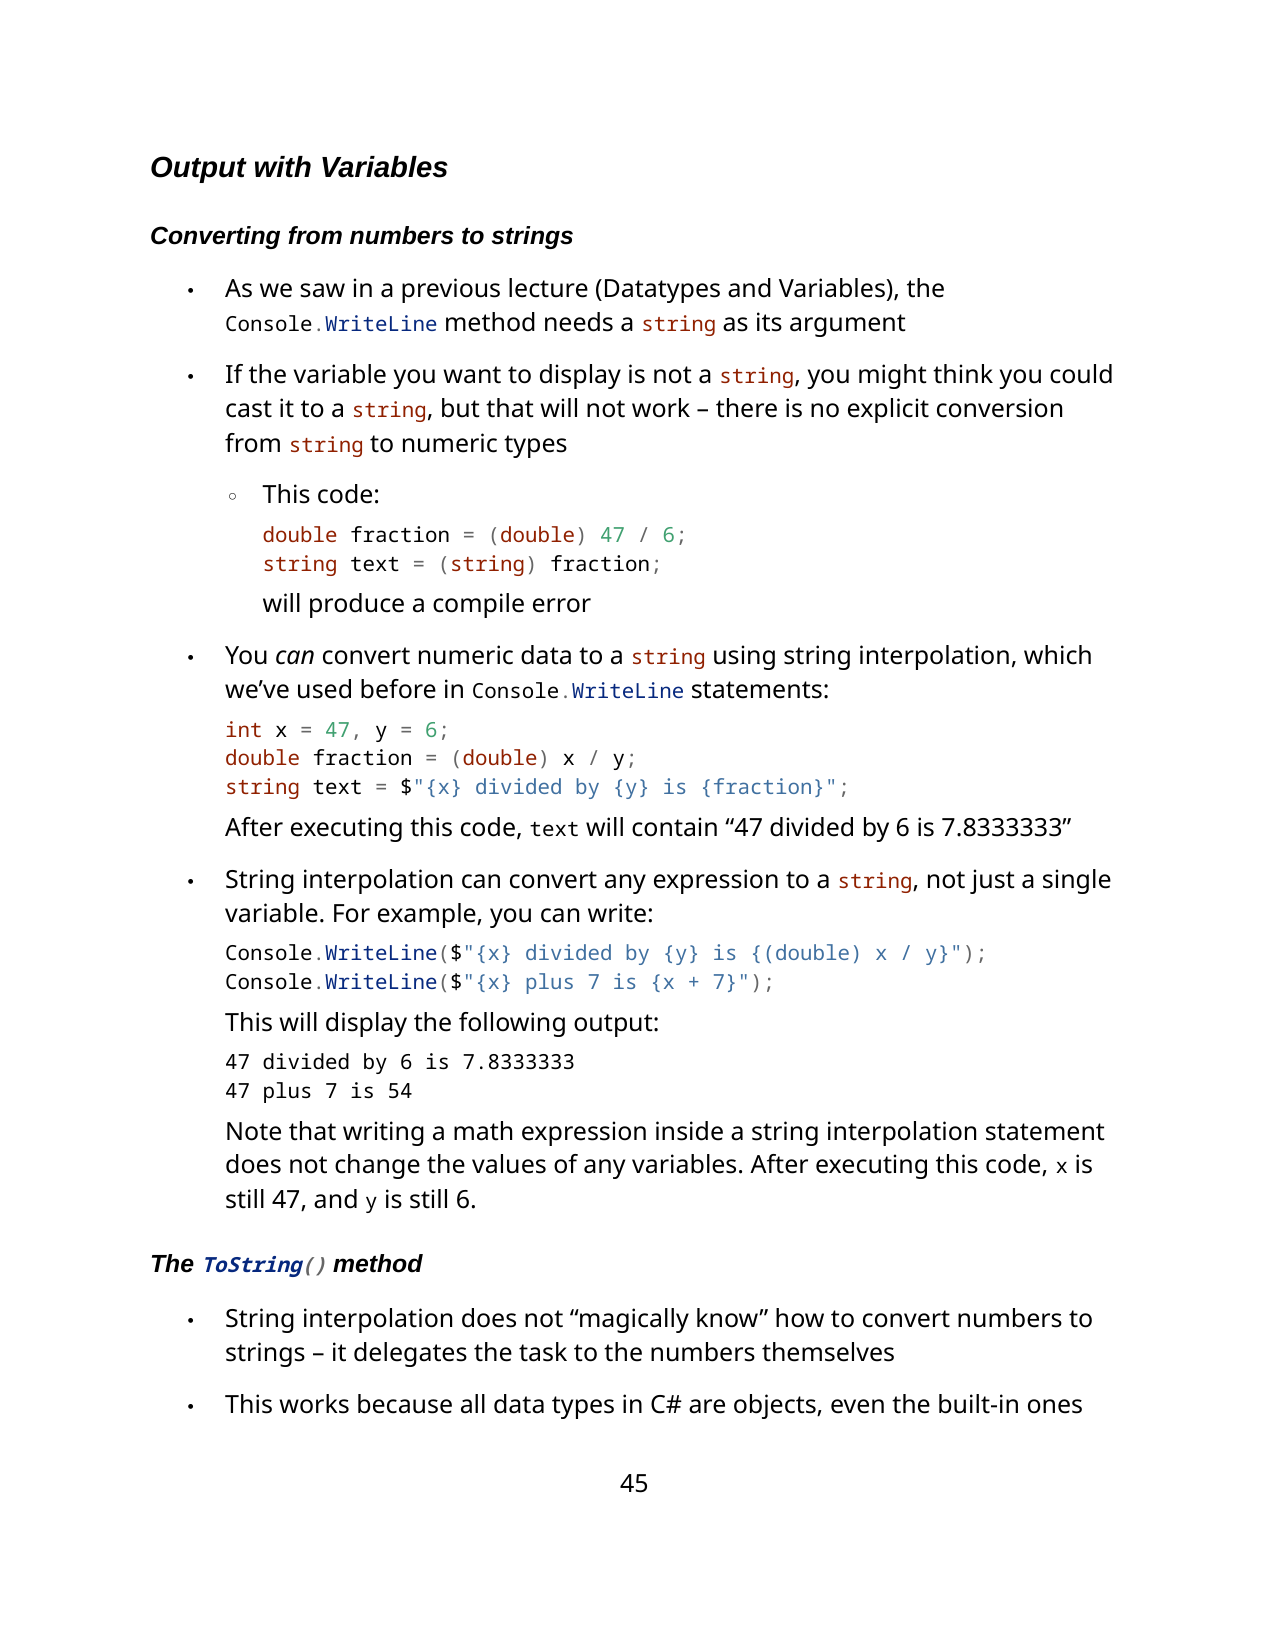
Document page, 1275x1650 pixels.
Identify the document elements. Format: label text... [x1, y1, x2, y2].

subtitle Output with Variables [150, 150, 1125, 183]
list This will display the following output: [187, 1004, 1125, 1038]
list string text = (string) fraction; [225, 549, 1125, 577]
list 47 plus 7 is 54 [187, 1076, 1125, 1104]
list string text = $"{x} divided by {y} is {fraction}"; [187, 772, 1125, 800]
list After executing this code, text will contain “47 divided by 6 is 7.8333333” [187, 809, 1125, 843]
list double fraction = (double) x / y; [187, 743, 1125, 772]
list String interpolation does not “magically know” how to convert numbers to strings – it delegates the task to the numbers themselves [187, 1300, 1125, 1368]
list If the variable you want to display is not a string, you might think you could cast it to a string, but that will not work – there is no explicit conversion from string to numeric types [187, 357, 1125, 459]
list 47 divided by 6 is 7.8333333 [187, 1047, 1125, 1076]
subtitle Converting from numbers to strings [150, 221, 1125, 249]
list Console.WriteLine($"{x} plus 7 is {x + 7}"); [187, 967, 1125, 995]
list As we saw in a previous lecture (Datatypes and Variables), the Console.WriteLine method needs a string as its argument [187, 271, 1125, 339]
list will produce a compile error [225, 586, 1125, 620]
list Console.WriteLine($"{x} divided by {y} is {(double) x / y}"); [187, 938, 1125, 967]
list Note that writing a math expression inside a string interpolation statement does not change the values of any variables. After executing this code, x is still 47, and y is still 6. [187, 1113, 1125, 1215]
subtitle The ToString() method [150, 1249, 1125, 1279]
list int x = 47, y = 6; [187, 715, 1125, 743]
list You can convert numeric data to a string using string interpolation, which we’ve used before in Console.WriteLine statements: [187, 638, 1125, 706]
list double fraction = (double) 47 / 6; [225, 520, 1125, 549]
list This code: [225, 477, 1125, 511]
list String interpolation can convert any expression to a string, not just a single variable. For example, you can write: [187, 861, 1125, 929]
list This works because all data types in C# are objects, even the built-in ones [187, 1386, 1125, 1420]
